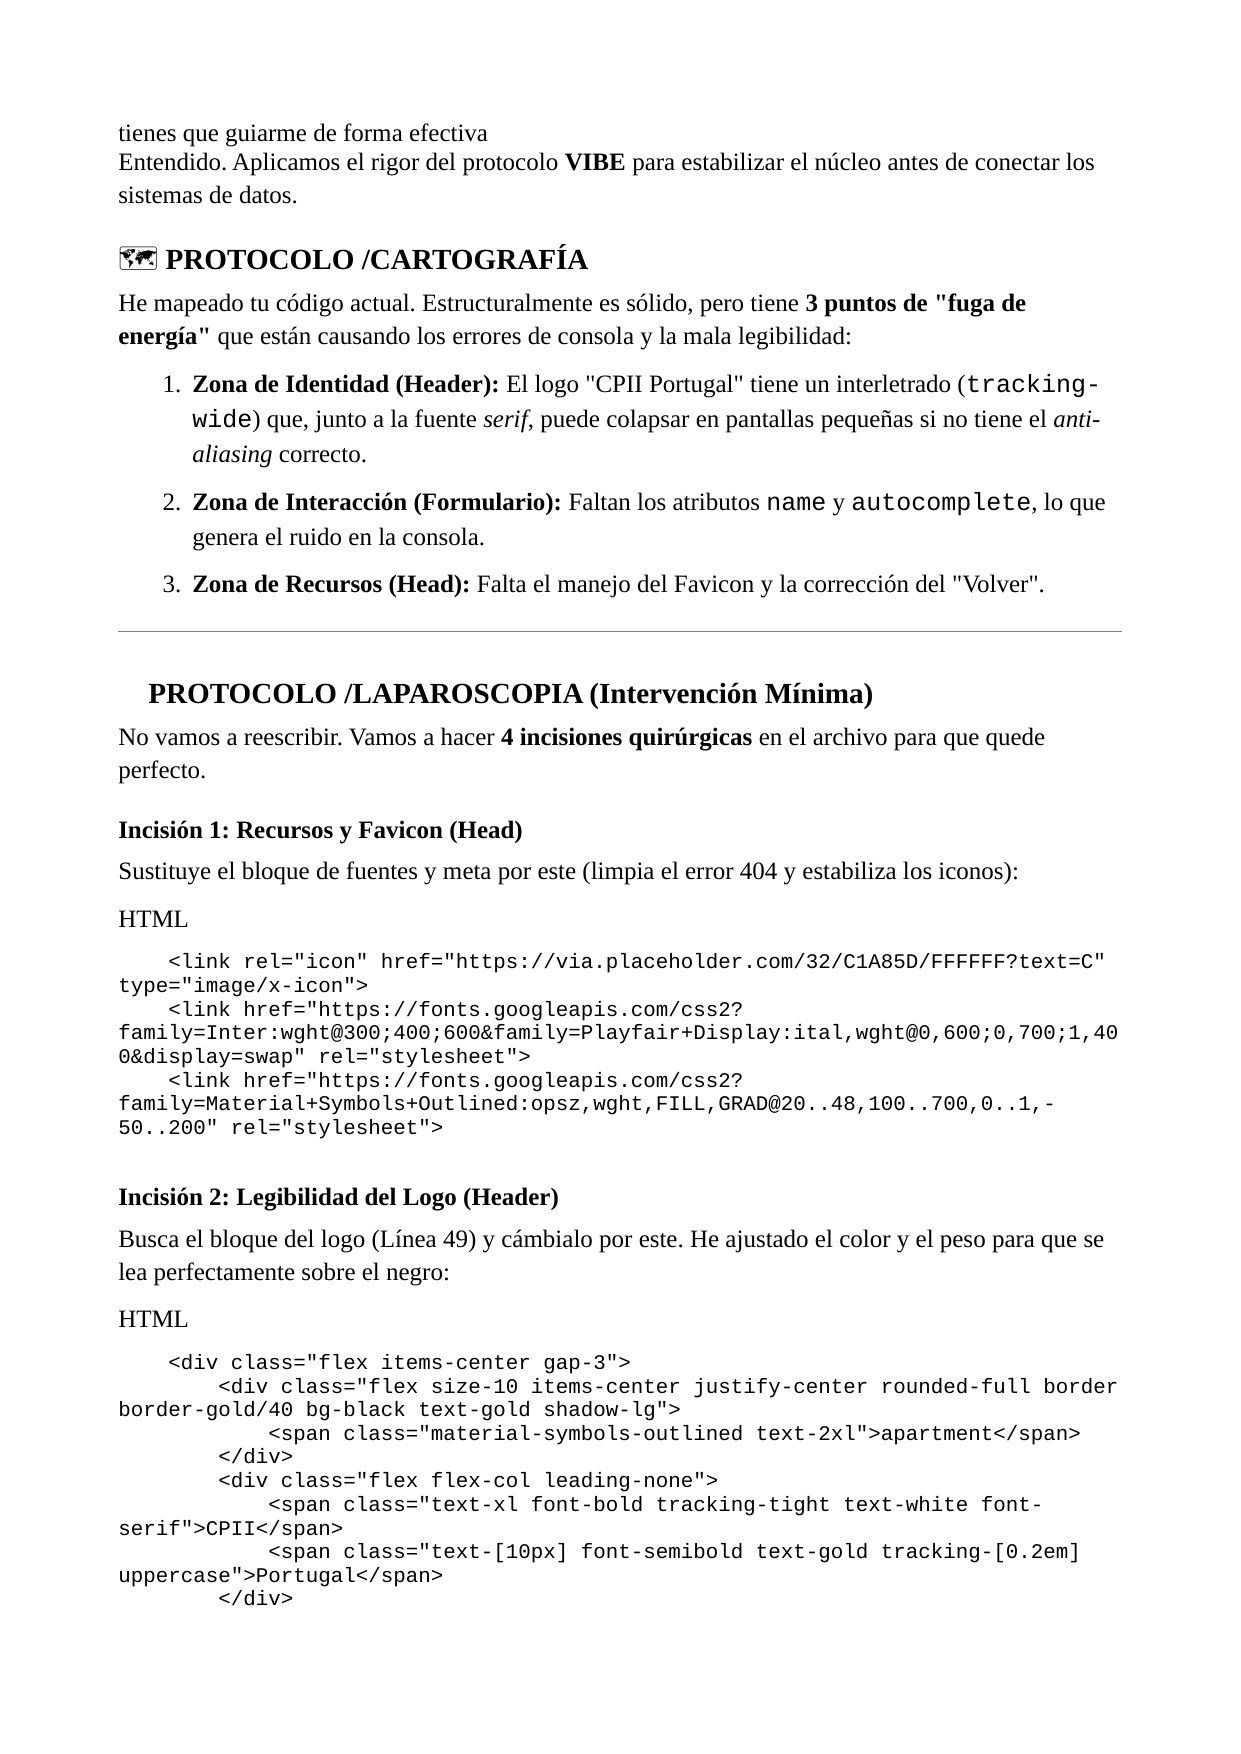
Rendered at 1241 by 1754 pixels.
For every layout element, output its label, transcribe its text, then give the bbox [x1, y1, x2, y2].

table_cell tienes que guiarme de forma efectiva [118, 118, 1122, 147]
table_cell 🔬 PROTOCOLO /LAPAROSCOPIA (Intervención Mínima) No vamos a reescribir. Vamos a hacer 4 incisiones quirúrgicas en el archivo para que quede perfecto. Incisión 1: Recursos y Favicon (Head) Sustituye el bloque de fuentes y meta por este (limpia el error 404 y estabiliza los iconos): HTML <link rel="icon" href="https://via.placeholder.com/32/C1A85D/FFFFFF?text=C" type="image/x-icon"> <link href="https://fonts.googleapis.com/css2?family=Inter:wght@300;400;600&family=Playfair+Display:ital,wght@0,600;0,700;1,400&display=swap" rel="stylesheet"> <link href="https://fonts.googleapis.com/css2?family=Material+Symbols+Outlined:opsz,wght,FILL,GRAD@20..48,100..700,0..1,-50..200" rel="stylesheet"> Incisión 2: Legibilidad del Logo (Header) Busca el bloque del logo (Línea 49) y cámbialo por este. He ajustado el color y el peso para que se lea perfectamente sobre el negro: HTML <div class="flex items-center gap-3"> <div class="flex size-10 items-center justify-center rounded-full border border-gold/40 bg-black text-gold shadow-lg"> <span class="material-symbols-outlined text-2xl">apartment</span> </div> <div class="flex flex-col leading-none"> <span class="text-xl font-bold tracking-tight text-white font-serif">CPII</span> <span class="text-[10px] font-semibold text-gold tracking-[0.2em] uppercase">Portugal</span> </div> [118, 632, 1122, 1612]
table_cell Entendido. Aplicamos el rigor del protocolo VIBE para estabilizar el núcleo antes de conectar los sistemas de datos. 🗺️ PROTOCOLO /CARTOGRAFÍA He mapeado tu código actual. Estructuralmente es sólido, pero tiene 3 puntos de "fuga de energía" que están causando los errores de consola y la mala legibilidad: Zona de Identidad (Header): El logo "CPII Portugal" tiene un interletrado (tracking-wide) que, junto a la fuente serif, puede colapsar en pantallas pequeñas si no tiene el anti-aliasing correcto. Zona de Interacción (Formulario): Faltan los atributos name y autocomplete, lo que genera el ruido en la consola. Zona de Recursos (Head): Falta el manejo del Favicon y la corrección del "Volver". [118, 147, 1122, 631]
